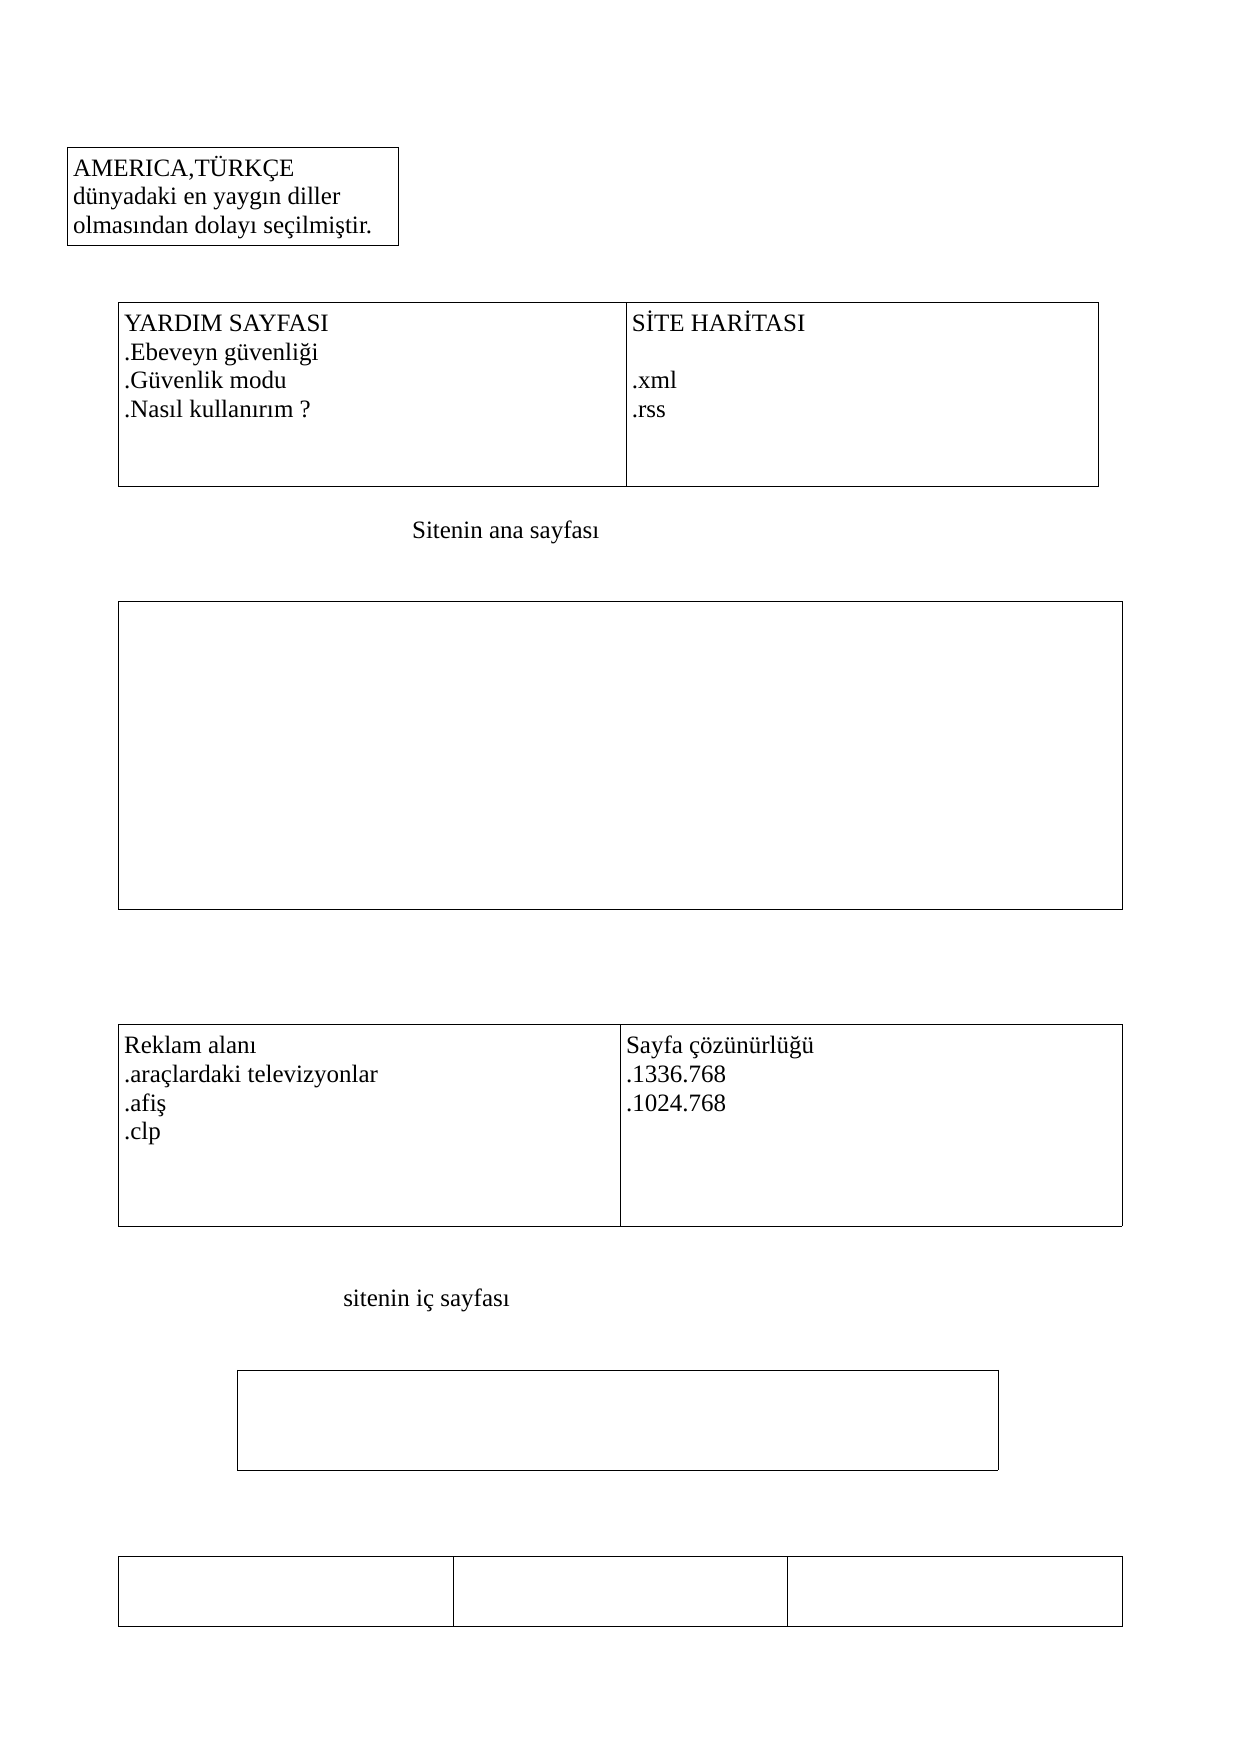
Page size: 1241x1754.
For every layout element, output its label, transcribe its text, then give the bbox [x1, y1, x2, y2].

table_header [119, 1557, 453, 1626]
text sitenin iç sayfası [118, 1283, 1122, 1312]
table_header Reklam alanı .araçlardaki televizyonlar .afiş .clp [119, 1025, 620, 1226]
table_header Sayfa çözünürlüğü .1336.768 .1024.768 [621, 1025, 1122, 1226]
table_header [119, 602, 1122, 909]
text Sitenin ana sayfası [118, 515, 1122, 544]
table_header [454, 1557, 787, 1626]
table_header YARDIM SAYFASI .Ebeveyn güvenliği .Güvenlik modu .Nasıl kullanırım ? [119, 303, 626, 486]
table_header AMERICA,TÜRKÇE dünyadaki en yaygın diller olmasından dolayı seçilmiştir. [68, 148, 398, 245]
table_header [238, 1371, 998, 1470]
table_header SİTE HARİTASI .xml .rss [627, 303, 1098, 486]
table_header [788, 1557, 1122, 1626]
